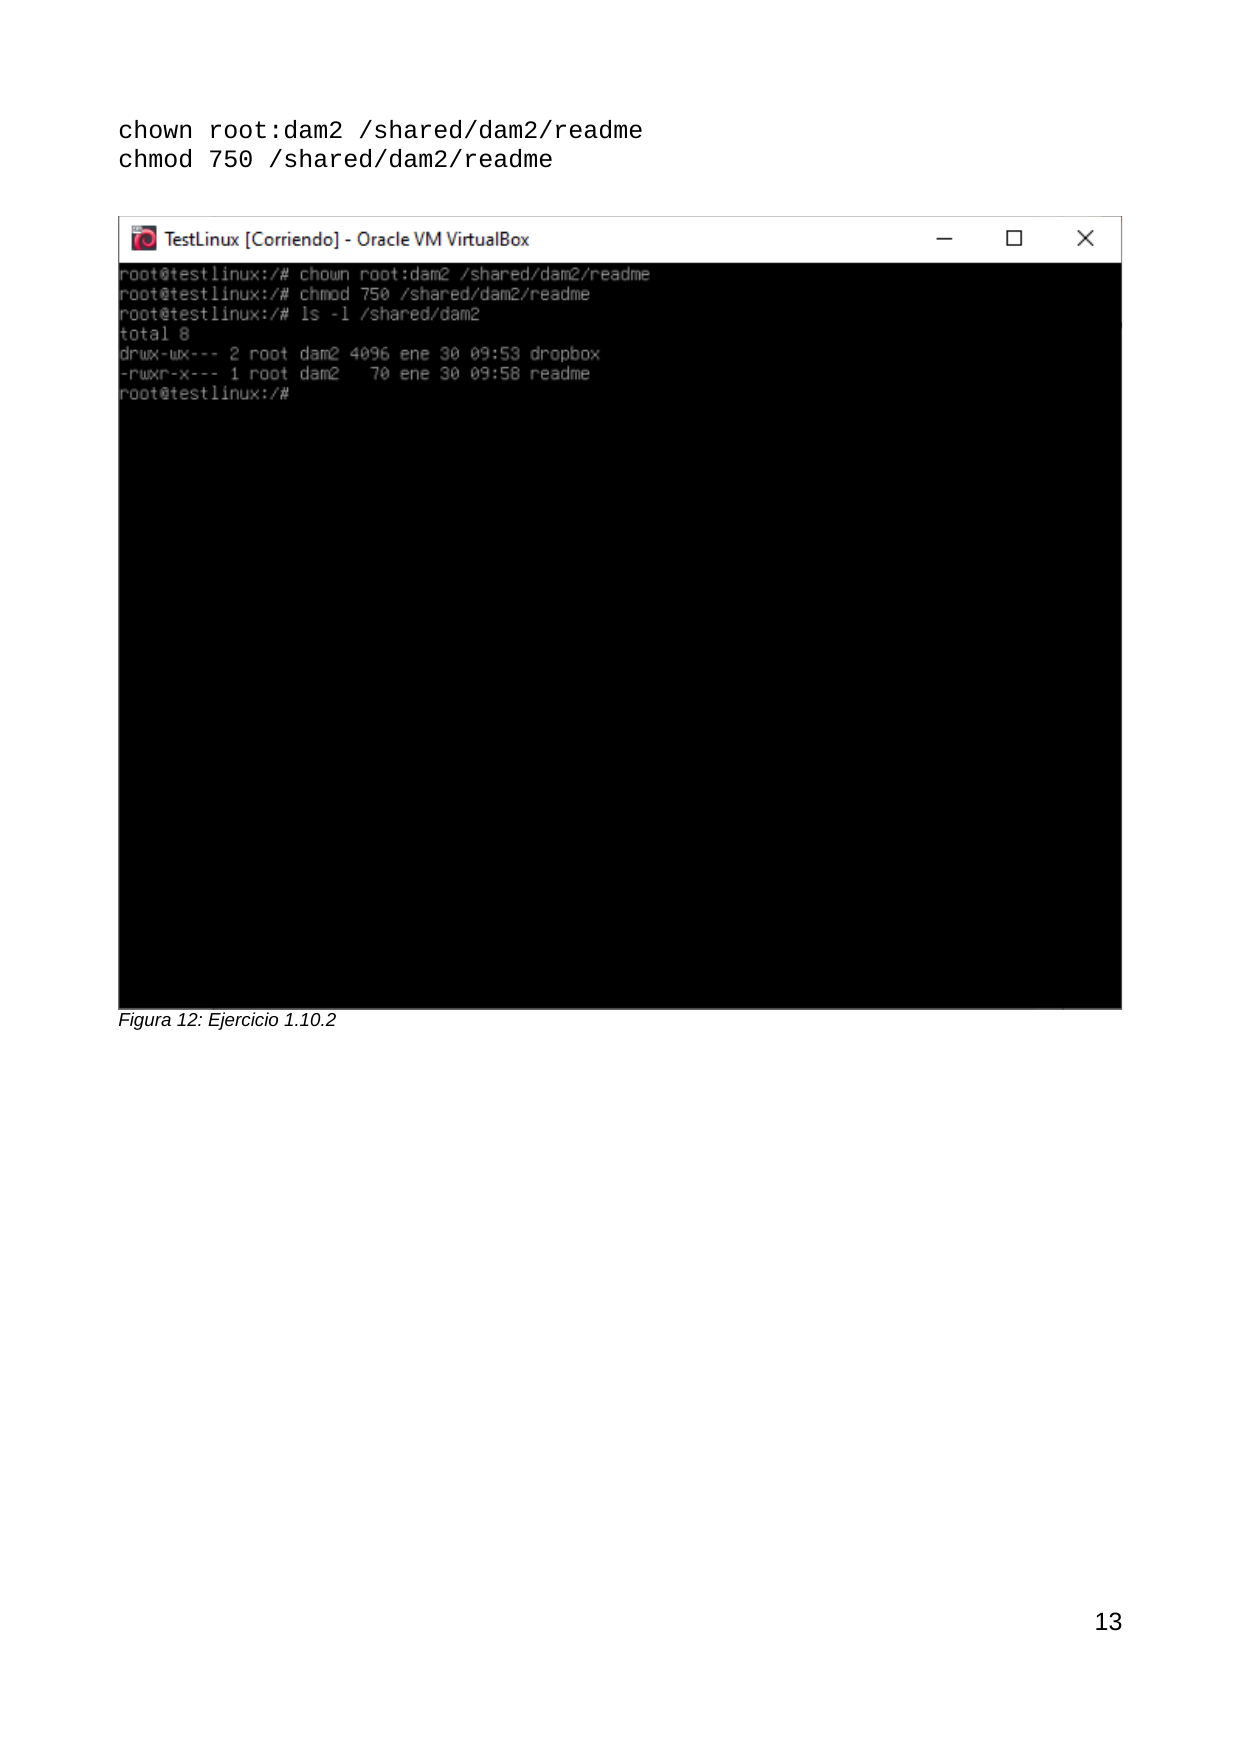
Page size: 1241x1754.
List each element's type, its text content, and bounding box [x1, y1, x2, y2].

text chmod 750 /shared/dam2/readme [118, 146, 1122, 175]
picture [118, 216, 1123, 1010]
text chown root:dam2 /shared/dam2/readme [118, 118, 1122, 146]
text Figura 12: Ejercicio 1.10.2 [118, 1010, 1122, 1031]
